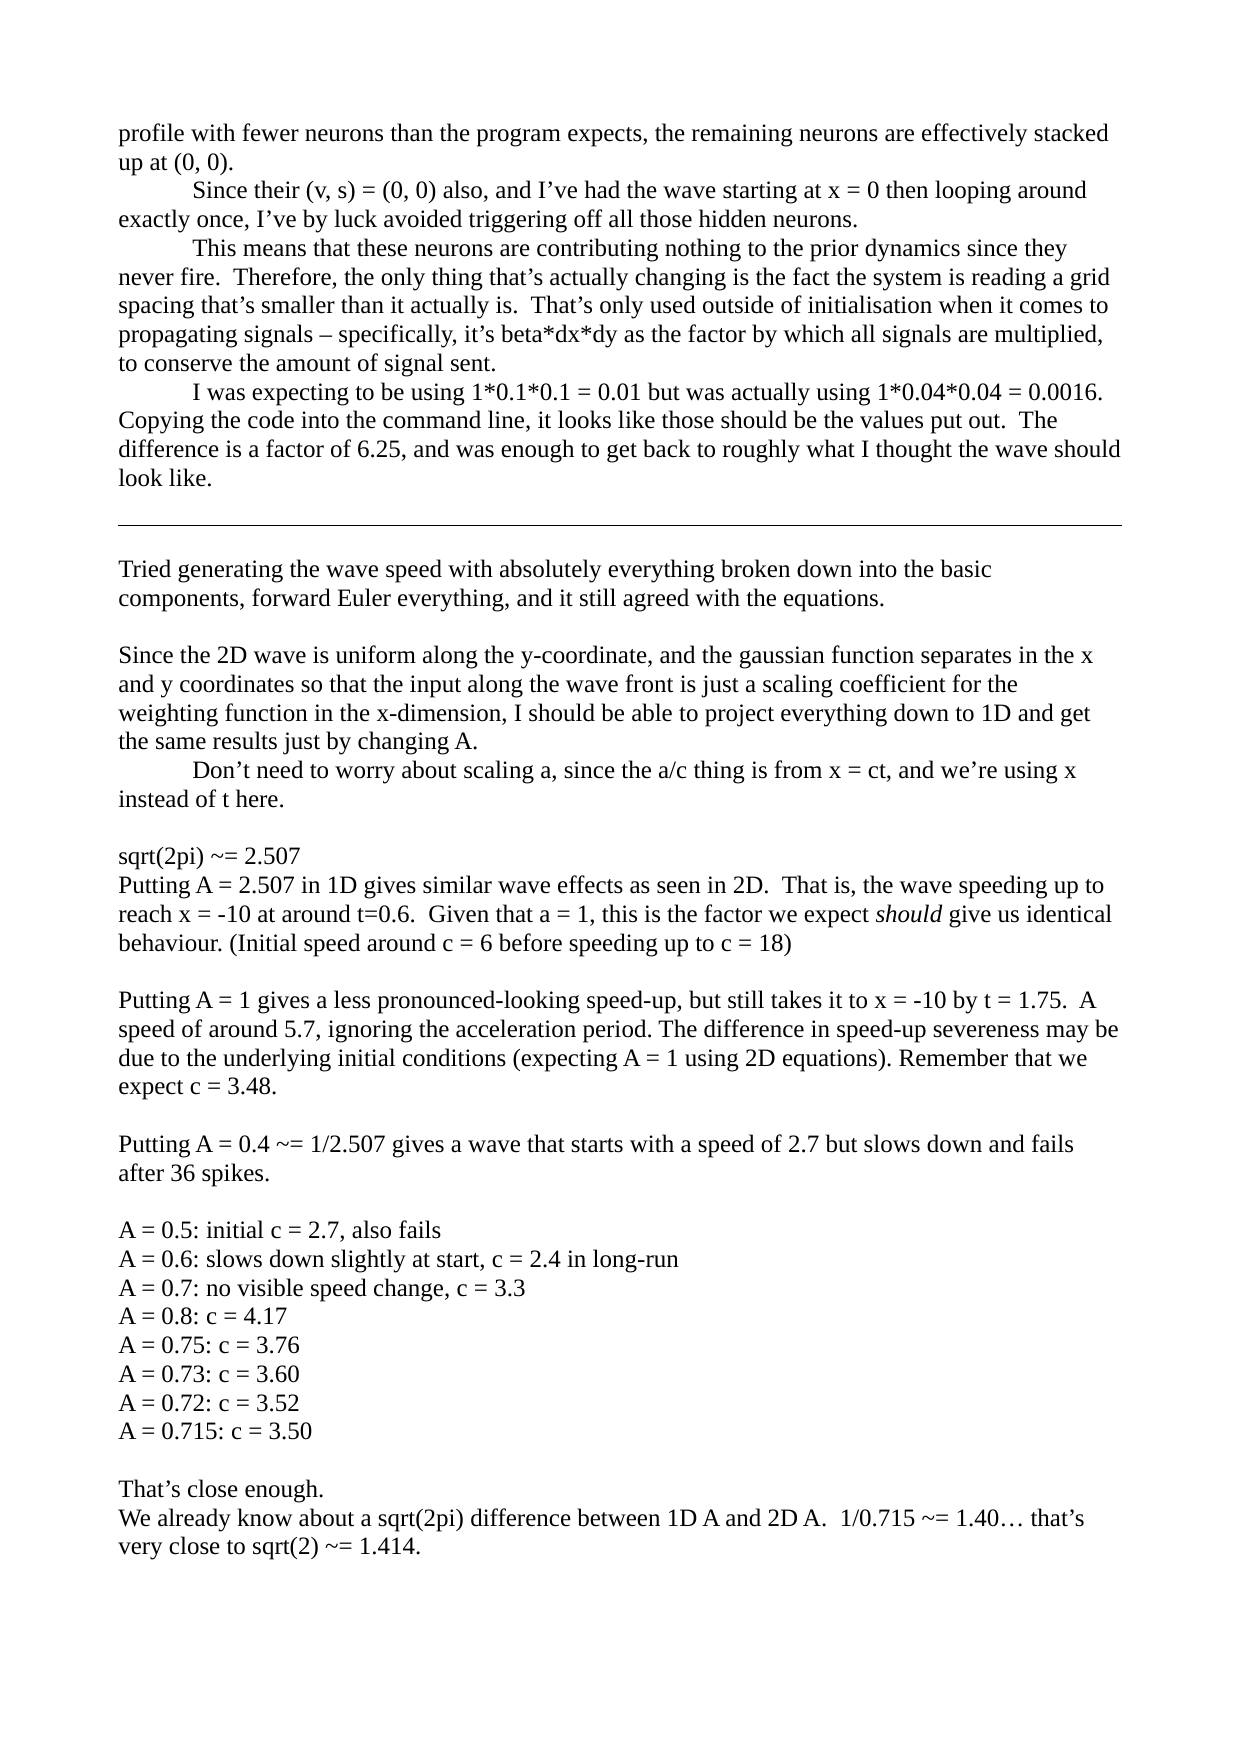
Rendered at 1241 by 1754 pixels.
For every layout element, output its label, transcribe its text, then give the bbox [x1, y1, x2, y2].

text sqrt(2pi) ~= 2.507 [118, 841, 1122, 870]
text Since their (v, s) = (0, 0) also, and I’ve had the wave starting at x = 0 then looping around exactly once, I’ve by luck avoided triggering off all those hidden neurons. [118, 176, 1122, 233]
text profile with fewer neurons than the program expects, the remaining neurons are effectively stacked up at (0, 0). [118, 118, 1122, 176]
text A = 0.73: c = 3.60 [118, 1359, 1122, 1388]
text A = 0.8: c = 4.17 [118, 1301, 1122, 1330]
text Don’t need to worry about scaling a, since the a/c thing is from x = ct, and we’re using x instead of t here. [118, 755, 1122, 813]
text A = 0.75: c = 3.76 [118, 1330, 1122, 1359]
text Since the 2D wave is uniform along the y-coordinate, and the gaussian function separates in the x and y coordinates so that the input along the wave front is just a scaling coefficient for the weighting function in the x-dimension, I should be able to project everything down to 1D and get the same results just by changing A. [118, 640, 1122, 755]
text Putting A = 1 gives a less pronounced-looking speed-up, but still takes it to x = -10 by t = 1.75. A speed of around 5.7, ignoring the acceleration period. The difference in speed-up severeness may be due to the underlying initial conditions (expecting A = 1 using 2D equations). Remember that we expect c = 3.48. [118, 985, 1122, 1100]
text A = 0.72: c = 3.52 [118, 1388, 1122, 1416]
text A = 0.715: c = 3.50 [118, 1416, 1122, 1445]
text I was expecting to be using 1*0.1*0.1 = 0.01 but was actually using 1*0.04*0.04 = 0.0016. Copying the code into the command line, it looks like those should be the values put out. The difference is a factor of 6.25, and was enough to get back to roughly what I thought the wave should look like. [118, 377, 1122, 492]
text Putting A = 2.507 in 1D gives similar wave effects as seen in 2D. That is, the wave speeding up to reach x = -10 at around t=0.6. Given that a = 1, this is the factor we expect should give us identical behaviour. (Initial speed around c = 6 before speeding up to c = 18) [118, 870, 1122, 956]
text Putting A = 0.4 ~= 1/2.507 gives a wave that starts with a speed of 2.7 but slows down and fails after 36 spikes. [118, 1129, 1122, 1186]
text A = 0.5: initial c = 2.7, also fails [118, 1215, 1122, 1244]
text This means that these neurons are contributing nothing to the prior dynamics since they never fire. Therefore, the only thing that’s actually changing is the fact the system is reading a grid spacing that’s smaller than it actually is. That’s only used outside of initialisation when it comes to propagating signals – specifically, it’s beta*dx*dy as the factor by which all signals are multiplied, to conserve the amount of signal sent. [118, 233, 1122, 377]
text A = 0.7: no visible speed change, c = 3.3 [118, 1273, 1122, 1301]
text That’s close enough. [118, 1474, 1122, 1503]
text A = 0.6: slows down slightly at start, c = 2.4 in long-run [118, 1244, 1122, 1273]
text Tried generating the wave speed with absolutely everything broken down into the basic components, forward Euler everything, and it still agreed with the equations. [118, 554, 1122, 611]
text We already know about a sqrt(2pi) difference between 1D A and 2D A. 1/0.715 ~= 1.40… that’s very close to sqrt(2) ~= 1.414. [118, 1503, 1122, 1560]
